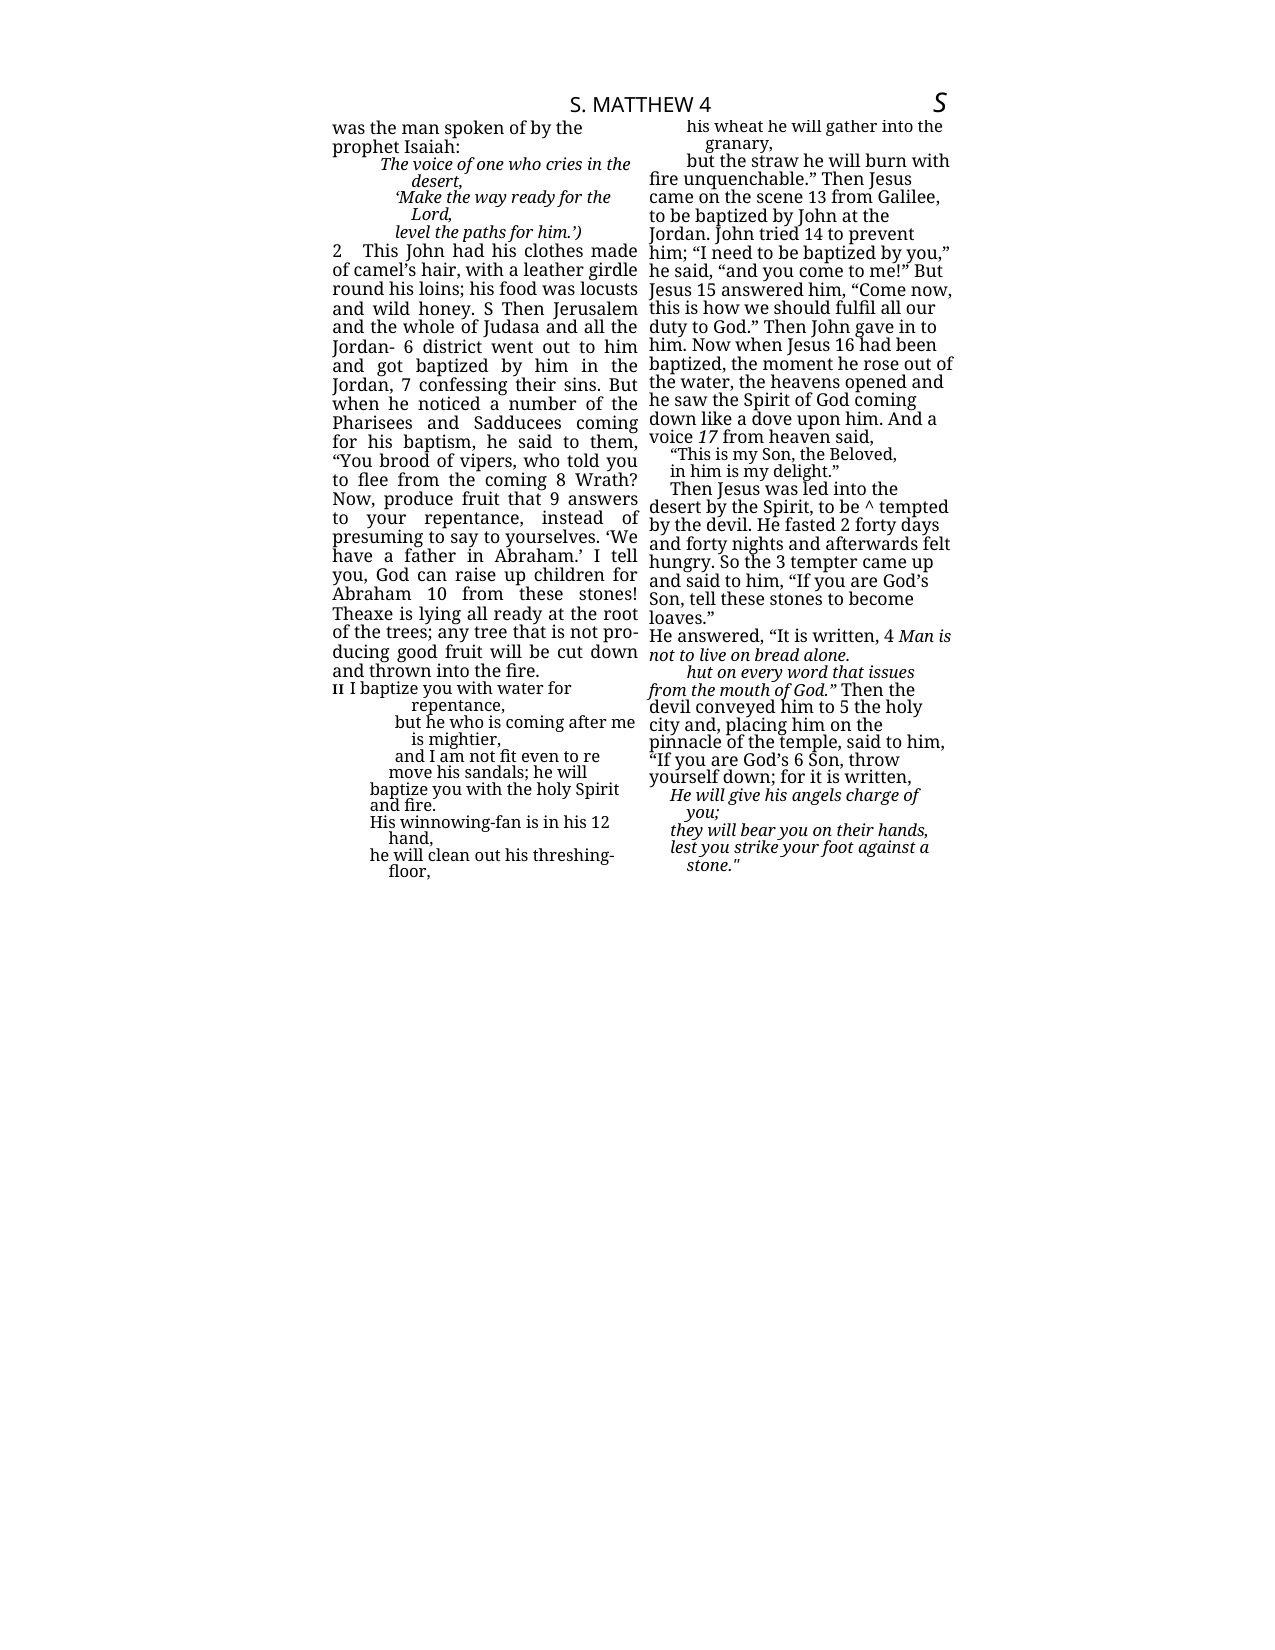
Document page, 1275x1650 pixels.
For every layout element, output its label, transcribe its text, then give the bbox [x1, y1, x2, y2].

text ‘Make the way ready for the Lord, [394, 191, 638, 223]
list This John had his clothes made of camel’s hair, with a leather girdle round his loins; his food was locusts and wild honey. S Then Jerusalem and the whole of Judasa and all the Jordan- 6 district went out to him and got baptized by him in the Jordan, 7 confessing their sins. But when he noticed a number of the Pharisees and Sadducees coming for his baptism, he said to them, “You brood of vipers, who told you to flee from the coming 8 Wrath? Now, produce fruit that 9 answers to your repentance, in­stead of presuming to say to yourselves. ‘We have a father in Abraham.’ I tell you, God can raise up children for Abraham 10 from these stones! Theaxe is lying all ready at the root of the trees; any tree that is not pro­ducing good fruit will be cut down and thrown into the fire. [332, 242, 638, 681]
text but he who is coming after me is mightier, [394, 715, 638, 749]
text his wheat he will gather into the granary, [686, 119, 955, 152]
text His winnowing-fan is in his 12 hand, [369, 815, 638, 848]
text he will clean out his thresh­ing-floor, [369, 848, 638, 881]
text II I baptize you with water for repentance, [332, 681, 638, 715]
text lest you strike your foot against a stone." [670, 840, 955, 875]
text but the straw he will burn with fire unquenchable.” Then Jesus came on the scene 13 from Galilee, to be baptized by John at the Jordan. John tried 14 to prevent him; “I need to be baptized by you,” he said, “and you come to me!” But Jesus 15 answered him, “Come now, this is how we should fulfil all our duty to God.” Then John gave in to him. Now when Jesus 16 had been baptized, the moment he rose out of the water, the heavens opened and he saw the Spirit of God coming down like a dove upon him. And a voice 17 from heaven said, [649, 152, 955, 447]
text Then Jesus was led into the desert by the Spirit, to be ^ tempted by the devil. He fasted 2 forty days and forty nights and afterwards felt hungry. So the 3 tempter came up and said to him, “If you are God’s Son, tell these stones to become loaves.” [649, 480, 955, 628]
text The voice of one who cries in the desert, [380, 158, 638, 191]
text He answered, “It is written, 4 Man is not to live on bread alone. [649, 628, 955, 665]
text they will bear you on their hands, [670, 822, 955, 840]
text level the paths for him.’) [394, 223, 638, 242]
text hut on every word that issues from the mouth of God.” Then the devil conveyed him to 5 the holy city and, placing him on the pinnacle of the temple, said to him, “If you are God’s 6 Son, throw yourself down; for it is written, [649, 665, 955, 787]
text was the man spoken of by the prophet Isaiah: [332, 119, 638, 158]
text and I am not fit even to re­ [394, 749, 638, 766]
text “This is my Son, the Beloved, in him is my delight.” [670, 447, 909, 480]
text He will give his angels charge of you; [670, 787, 955, 822]
text move his sandals; he will baptize you with the holy Spirit and fire. [369, 766, 638, 815]
